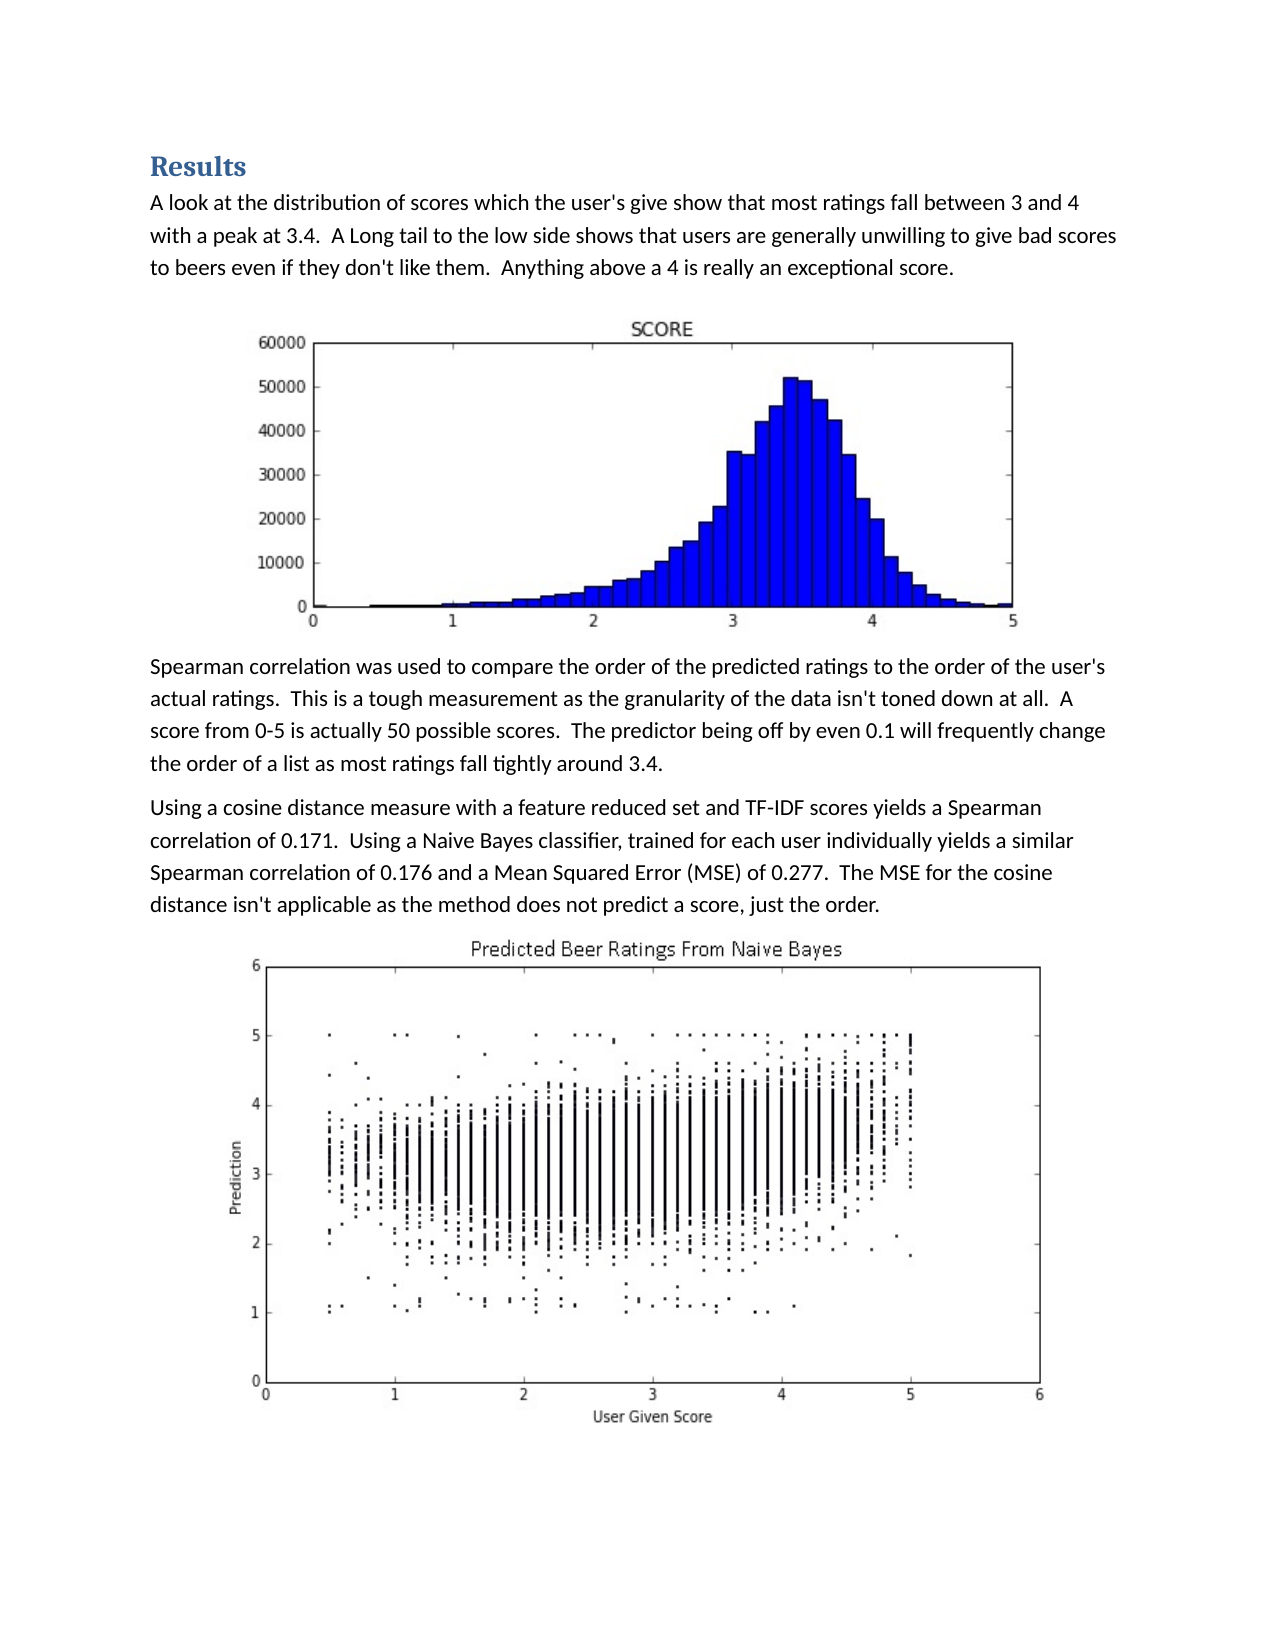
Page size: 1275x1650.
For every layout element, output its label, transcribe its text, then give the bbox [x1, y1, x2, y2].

text Using a cosine distance measure with a feature reduced set and TF-IDF scores yields a Spearman correlation of 0.171. Using a Naive Bayes classifier, trained for each user individually yields a similar Spearman correlation of 0.176 and a Mean Squared Error (MSE) of 0.277. The MSE for the cosine distance isn't applicable as the method does not predict a score, just the order. [150, 793, 1125, 918]
picture [236, 306, 1039, 649]
text A look at the distribution of scores which the user's give show that most ratings fall between 3 and 4 with a peak at 3.4. A Long tail to the low side shows that users are generally unwilling to give bad scores to beers even if they don't like them. Anything above a 4 is really an exceptional score. [150, 188, 1125, 281]
subtitle Results [150, 150, 1125, 183]
picture [216, 934, 1059, 1436]
text Spearman correlation was used to compare the order of the predicted ratings to the order of the user's actual ratings. This is a tough measurement as the granularity of the data isn't toned down at all. A score from 0-5 is actually 50 possible scores. The predictor being off by even 0.1 will frequently change the order of a list as most ratings fall tightly around 3.4. [150, 306, 1125, 777]
